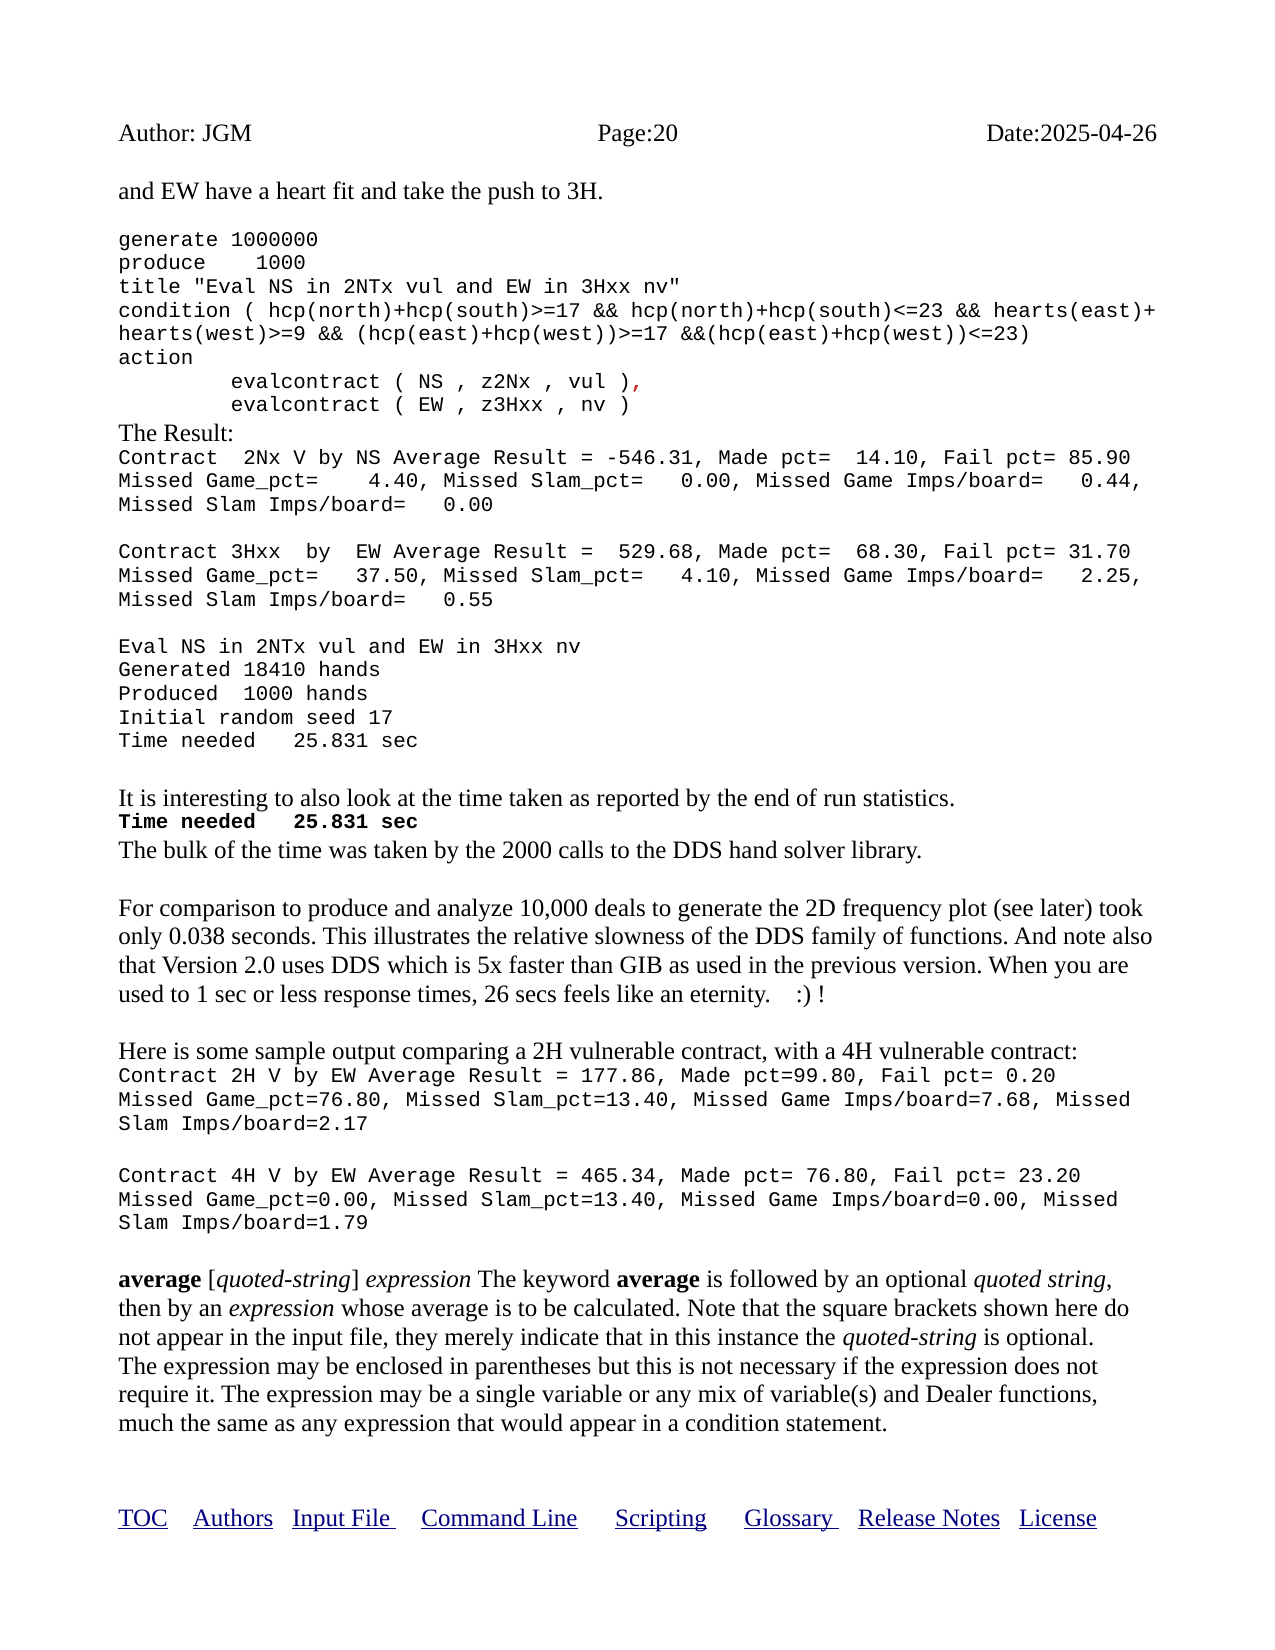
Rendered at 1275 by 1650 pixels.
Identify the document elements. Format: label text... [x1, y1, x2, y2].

text Eval NS in 2NTx vul and EW in 3Hxx nv [118, 636, 1157, 659]
text Contract 4H V by EW Average Result = 465.34, Made pct= 76.80, Fail pct= 23.20 [118, 1165, 1157, 1188]
text Initial random seed 17 [118, 707, 1157, 730]
text Missed Game_pct= 37.50, Missed Slam_pct= 4.10, Missed Game Imps/board= 2.25, Missed Slam Imps/board= 0.55 [118, 565, 1157, 612]
text Time needed 25.831 sec [118, 730, 1157, 754]
text evalcontract ( EW , z3Hxx , nv ) [118, 394, 1157, 418]
text Missed Game_pct=76.80, Missed Slam_pct=13.40, Missed Game Imps/board=7.68, Missed Slam Imps/board=2.17 [118, 1089, 1157, 1136]
text For comparison to produce and analyze 10,000 deals to generate the 2D frequency plot (see later) took only 0.038 seconds. This illustrates the relative slowness of the DDS family of functions. And note also that Version 2.0 uses DDS which is 5x faster than GIB as used in the previous version. When you are used to 1 sec or less response times, 26 secs feels like an eternity. :) ! [118, 893, 1157, 1008]
text Missed Game_pct=0.00, Missed Slam_pct=13.40, Missed Game Imps/board=0.00, Missed Slam Imps/board=1.79 [118, 1188, 1157, 1236]
text Contract 3Hxx by EW Average Result = 529.68, Made pct= 68.30, Fail pct= 31.70 [118, 541, 1157, 565]
text Missed Game_pct= 4.40, Missed Slam_pct= 0.00, Missed Game Imps/board= 0.44, Missed Slam Imps/board= 0.00 [118, 470, 1157, 518]
text hearts(west)>=9 && (hcp(east)+hcp(west))>=17 &&(hcp(east)+hcp(west))<=23) [118, 323, 1157, 347]
text average [quoted-string] expression The keyword average is followed by an optional quoted string, then by an expression whose average is to be calculated. Note that the square brackets shown here do not appear in the input file, they merely indicate that in this instance the quoted-string is optional. [118, 1264, 1157, 1351]
text Contract 2H V by EW Average Result = 177.86, Made pct=99.80, Fail pct= 0.20 [118, 1065, 1157, 1089]
text condition ( hcp(north)+hcp(south)>=17 && hcp(north)+hcp(south)<=23 && hearts(east)+ [118, 300, 1157, 323]
text Contract 2Nx V by NS Average Result = -546.31, Made pct= 14.10, Fail pct= 85.90 [118, 447, 1157, 470]
text Time needed 25.831 sec [118, 812, 1157, 835]
text evalcontract ( NS , z2Nx , vul ), [118, 371, 1157, 394]
text The expression may be enclosed in parentheses but this is not necessary if the expression does not require it. The expression may be a single variable or any mix of variable(s) and Dealer functions, much the same as any expression that would appear in a condition statement. [118, 1351, 1157, 1437]
text generate 1000000 [118, 229, 1157, 252]
text title "Eval NS in 2NTx vul and EW in 3Hxx nv" [118, 276, 1157, 300]
text produce 1000 [118, 252, 1157, 276]
text action [118, 347, 1157, 371]
text It is interesting to also look at the time taken as reported by the end of run statistics. [118, 783, 1157, 812]
text The Result: [118, 418, 1157, 447]
text Generated 18410 hands [118, 659, 1157, 683]
text and EW have a heart fit and take the push to 3H. [118, 176, 1157, 205]
text Produced 1000 hands [118, 683, 1157, 707]
text The bulk of the time was taken by the 2000 calls to the DDS hand solver library. [118, 835, 1157, 864]
text Here is some sample output comparing a 2H vulnerable contract, with a 4H vulnerable contract: [118, 1036, 1157, 1065]
